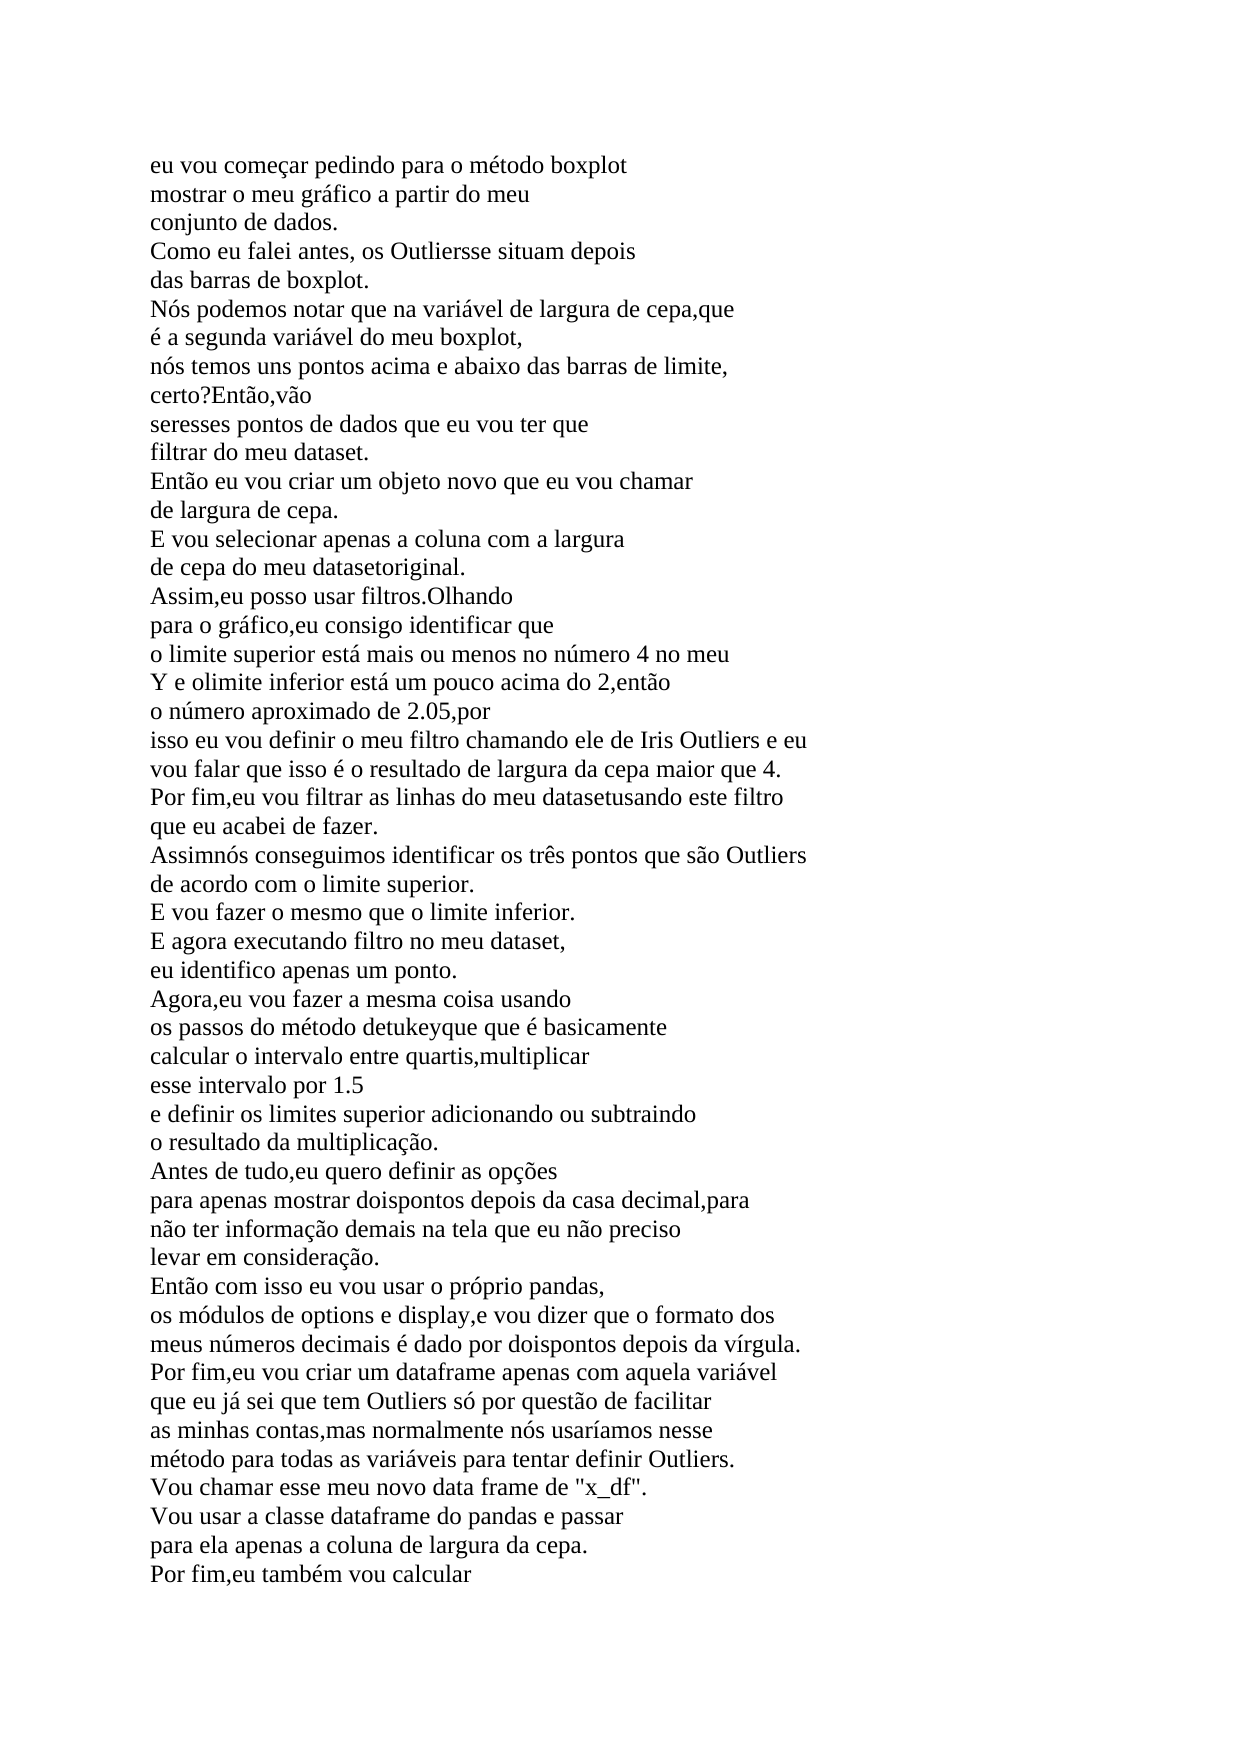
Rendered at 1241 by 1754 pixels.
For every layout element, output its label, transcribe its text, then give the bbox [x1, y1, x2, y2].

text Agora,eu vou fazer a mesma coisa usando [150, 984, 1090, 1012]
text de acordo com o limite superior. [150, 869, 1090, 897]
text levar em consideração. [150, 1242, 1090, 1271]
text filtrar do meu dataset. [150, 437, 1090, 466]
text isso eu vou definir o meu filtro chamando ele de Iris Outliers e eu [150, 725, 1090, 754]
text de largura de cepa. [150, 495, 1090, 524]
text E vou selecionar apenas a coluna com a largura [150, 524, 1090, 552]
text que eu já sei que tem Outliers só por questão de facilitar [150, 1386, 1090, 1415]
text E vou fazer o mesmo que o limite inferior. [150, 897, 1090, 926]
text Assimnós conseguimos identificar os três pontos que são Outliers [150, 840, 1090, 869]
text Então com isso eu vou usar o próprio pandas, [150, 1271, 1090, 1300]
text Vou chamar esse meu novo data frame de "x_df". [150, 1472, 1090, 1501]
text e definir os limites superior adicionando ou subtraindo [150, 1099, 1090, 1127]
text Então eu vou criar um objeto novo que eu vou chamar [150, 466, 1090, 495]
text para ela apenas a coluna de largura da cepa. [150, 1530, 1090, 1559]
text Y e olimite inferior está um pouco acima do 2,então [150, 667, 1090, 696]
text vou falar que isso é o resultado de largura da cepa maior que 4. [150, 754, 1090, 782]
text para apenas mostrar doispontos depois da casa decimal,para [150, 1185, 1090, 1214]
text Vou usar a classe dataframe do pandas e passar [150, 1501, 1090, 1530]
text Por fim,eu vou criar um dataframe apenas com aquela variável [150, 1357, 1090, 1386]
text esse intervalo por 1.5 [150, 1070, 1090, 1099]
text mostrar o meu gráfico a partir do meu [150, 179, 1090, 207]
text seresses pontos de dados que eu vou ter que [150, 409, 1090, 437]
text o resultado da multiplicação. [150, 1127, 1090, 1156]
text Antes de tudo,eu quero definir as opções [150, 1156, 1090, 1185]
text o limite superior está mais ou menos no número 4 no meu [150, 639, 1090, 667]
text nós temos uns pontos acima e abaixo das barras de limite, [150, 351, 1090, 380]
text as minhas contas,mas normalmente nós usaríamos nesse [150, 1415, 1090, 1444]
text eu vou começar pedindo para o método boxplot [150, 150, 1090, 179]
text não ter informação demais na tela que eu não preciso [150, 1214, 1090, 1242]
text os módulos de options e display,e vou dizer que o formato dos [150, 1300, 1090, 1329]
text meus números decimais é dado por doispontos depois da vírgula. [150, 1329, 1090, 1357]
text método para todas as variáveis para tentar definir Outliers. [150, 1444, 1090, 1472]
text Por fim,eu vou filtrar as linhas do meu datasetusando este filtro [150, 782, 1090, 811]
text Por fim,eu também vou calcular [150, 1559, 1090, 1587]
text de cepa do meu datasetoriginal. [150, 552, 1090, 581]
text E agora executando filtro no meu dataset, [150, 926, 1090, 955]
text é a segunda variável do meu boxplot, [150, 322, 1090, 351]
text eu identifico apenas um ponto. [150, 955, 1090, 984]
text Como eu falei antes, os Outliersse situam depois [150, 236, 1090, 265]
text conjunto de dados. [150, 207, 1090, 236]
text certo?Então,vão [150, 380, 1090, 409]
text Nós podemos notar que na variável de largura de cepa,que [150, 294, 1090, 322]
text para o gráfico,eu consigo identificar que [150, 610, 1090, 639]
text das barras de boxplot. [150, 265, 1090, 294]
text calcular o intervalo entre quartis,multiplicar [150, 1041, 1090, 1070]
text os passos do método detukeyque que é basicamente [150, 1012, 1090, 1041]
text o número aproximado de 2.05,por [150, 696, 1090, 725]
text Assim,eu posso usar filtros.Olhando [150, 581, 1090, 610]
text que eu acabei de fazer. [150, 811, 1090, 840]
